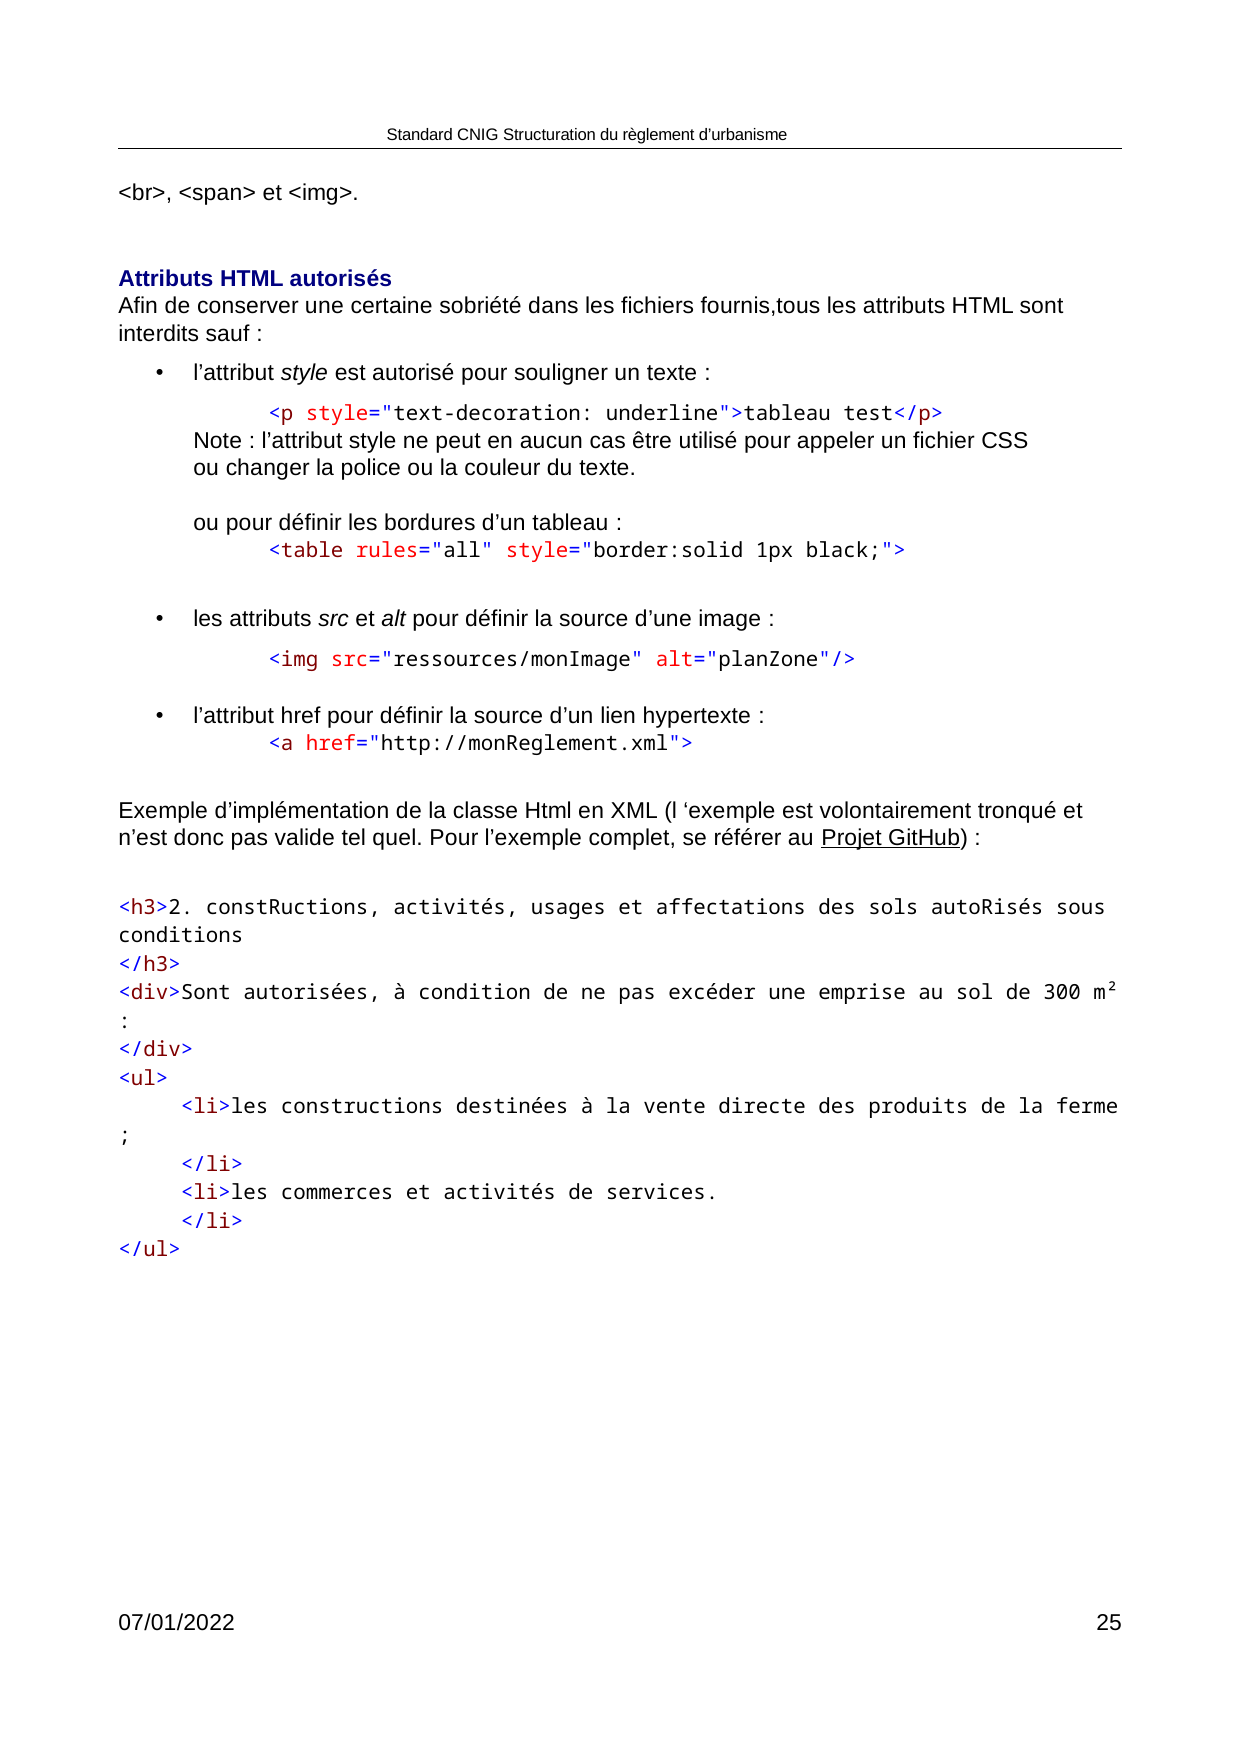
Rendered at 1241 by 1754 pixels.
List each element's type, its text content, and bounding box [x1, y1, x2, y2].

text <ul> [118, 1063, 1122, 1091]
text Note : l’attribut style ne peut en aucun cas être utilisé pour appeler un fichier CSS ou changer la police ou la couleur du texte. [118, 427, 1122, 481]
text <a href="http://monReglement.xml"> [118, 728, 1122, 757]
text </ul> [118, 1234, 1122, 1263]
text </li> [118, 1206, 1122, 1234]
text Afin de conserver une certaine sobriété dans les fichiers fournis,tous les attributs HTML sont interdits sauf : [118, 292, 1122, 346]
text <table rules="all" style="border:solid 1px black;"> [118, 535, 1122, 563]
text <li>les constructions destinées à la vente directe des produits de la ferme ; [118, 1091, 1122, 1148]
text ou pour définir les bordures d’un tableau : [118, 508, 1122, 535]
text <li>les commerces et activités de services. [118, 1177, 1122, 1206]
list <img src="ressources/monImage" alt="planZone"/> [231, 644, 1122, 673]
text <div>Sont autorisées, à condition de ne pas excéder une emprise au sol de 300 m² : [118, 977, 1122, 1034]
list les attributs src et alt pour définir la source d’une image : [156, 604, 1122, 632]
list l’attribut style est autorisé pour souligner un texte : [156, 358, 1122, 386]
text Exemple d’implémentation de la classe Html en XML (l ‘exemple est volontairement tronqué et n’est donc pas valide tel quel. Pour l’exemple complet, se référer au Projet GitHub) : [118, 796, 1122, 851]
text <h3>2. constRuctions, activités, usages et affectations des sols autoRisés sous conditions [118, 892, 1122, 949]
text <br>, <span> et <img>. [118, 178, 1122, 206]
text <p style="text-decoration: underline">tableau test</p> [118, 398, 1122, 427]
text </li> [118, 1148, 1122, 1177]
subtitle Attributs HTML autorisés [118, 265, 1122, 292]
text </h3> [118, 949, 1122, 977]
list l’attribut href pour définir la source d’un lien hypertexte : [156, 701, 1122, 728]
text </div> [118, 1034, 1122, 1063]
